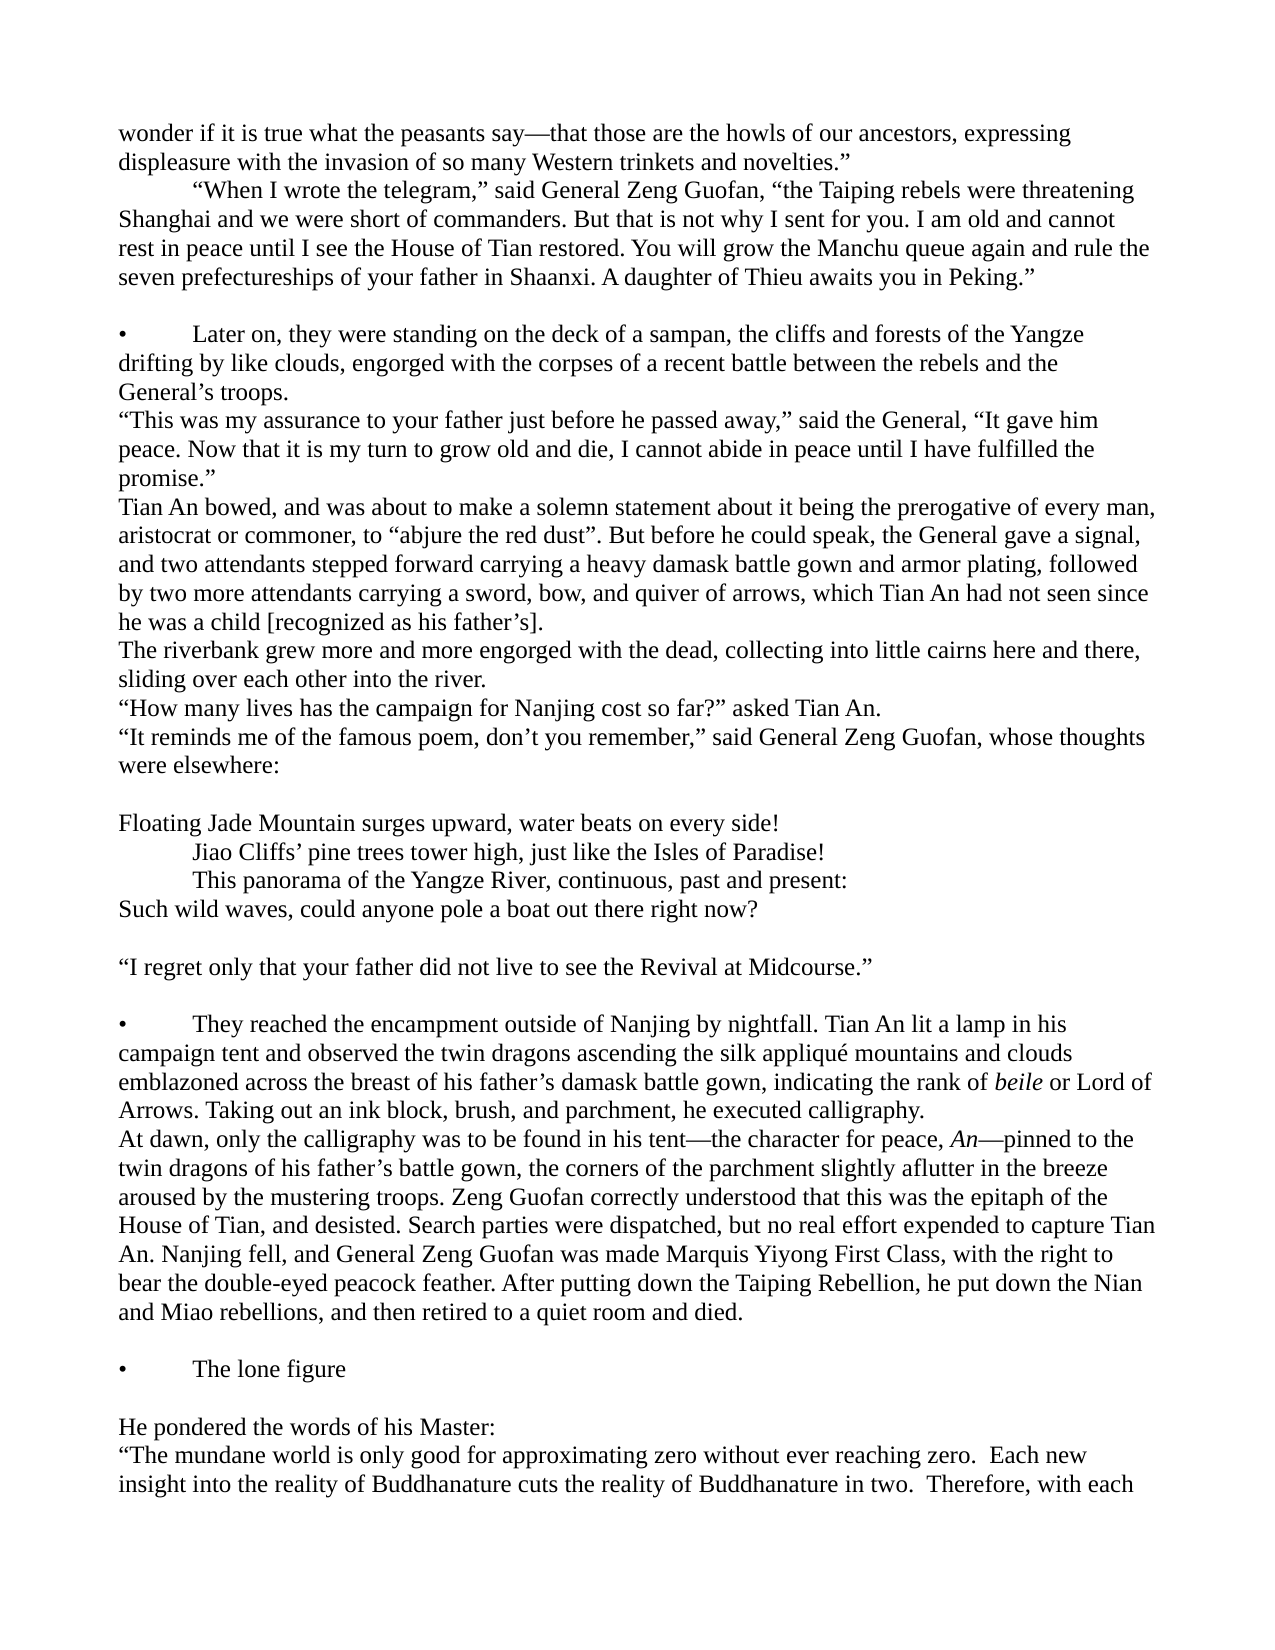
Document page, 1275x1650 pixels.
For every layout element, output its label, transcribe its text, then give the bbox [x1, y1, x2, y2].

text “When I wrote the telegram,” said General Zeng Guofan, “the Taiping rebels were threatening Shanghai and we were short of commanders. But that is not why I sent for you. I am old and cannot rest in peace until I see the House of Tian restored. You will grow the Manchu queue again and rule the seven prefectureships of your father in Shaanxi. A daughter of Thieu awaits you in Peking.” [118, 176, 1157, 291]
text The riverbank grew more and more engorged with the dead, collecting into little cairns here and there, sliding over each other into the river. [118, 636, 1157, 693]
text • Later on, they were standing on the deck of a sampan, the cliffs and forests of the Yangze drifting by like clouds, engorged with the corpses of a recent battle between the rebels and the General’s troops. [118, 319, 1157, 406]
text This panorama of the Yangze River, continuous, past and present: [118, 866, 1157, 894]
text He pondered the words of his Master: [118, 1412, 1157, 1441]
text “It reminds me of the famous poem, don’t you remember,” said General Zeng Guofan, whose thoughts were elsewhere: [118, 722, 1157, 779]
text “This was my assurance to your father just before he passed away,” said the General, “It gave him peace. Now that it is my turn to grow old and die, I cannot abide in peace until I have fulfilled the promise.” [118, 406, 1157, 492]
text At dawn, only the calligraphy was to be found in his tent—the character for peace, An—pinned to the twin dragons of his father’s battle gown, the corners of the parchment slightly aflutter in the breeze aroused by the mustering troops. Zeng Guofan correctly understood that this was the epitaph of the House of Tian, and desisted. Search parties were dispatched, but no real effort expended to capture Tian An. Nanjing fell, and General Zeng Guofan was made Marquis Yiyong First Class, with the right to bear the double-eyed peacock feather. After putting down the Taiping Rebellion, he put down the Nian and Miao rebellions, and then retired to a quiet room and died. [118, 1124, 1157, 1326]
text Tian An bowed, and was about to make a solemn statement about it being the prerogative of every man, aristocrat or commoner, to “abjure the red dust”. But before he could speak, the General gave a signal, and two attendants stepped forward carrying a heavy damask battle gown and armor plating, followed by two more attendants carrying a sword, bow, and quiver of arrows, which Tian An had not seen since he was a child [recognized as his father’s]. [118, 492, 1157, 636]
text “The mundane world is only good for approximating zero without ever reaching zero. Each new insight into the reality of Buddhanature cuts the reality of Buddhanature in two. Therefore, with each [118, 1441, 1157, 1498]
text Floating Jade Mountain surges upward, water beats on every side! [118, 808, 1157, 837]
text “How many lives has the campaign for Nanjing cost so far?” asked Tian An. [118, 693, 1157, 722]
text wonder if it is true what the peasants say—that those are the howls of our ancestors, expressing displeasure with the invasion of so many Western trinkets and novelties.” [118, 118, 1157, 176]
text “I regret only that your father did not live to see the Revival at Midcourse.” [118, 952, 1157, 981]
text • The lone figure [118, 1354, 1157, 1383]
text • They reached the encampment outside of Nanjing by nightfall. Tian An lit a lamp in his campaign tent and observed the twin dragons ascending the silk appliqué mountains and clouds emblazoned across the breast of his father’s damask battle gown, indicating the rank of beile or Lord of Arrows. Taking out an ink block, brush, and parchment, he executed calligraphy. [118, 1009, 1157, 1124]
text Jiao Cliffs’ pine trees tower high, just like the Isles of Paradise! [118, 837, 1157, 866]
text Such wild waves, could anyone pole a boat out there right now? [118, 894, 1157, 923]
